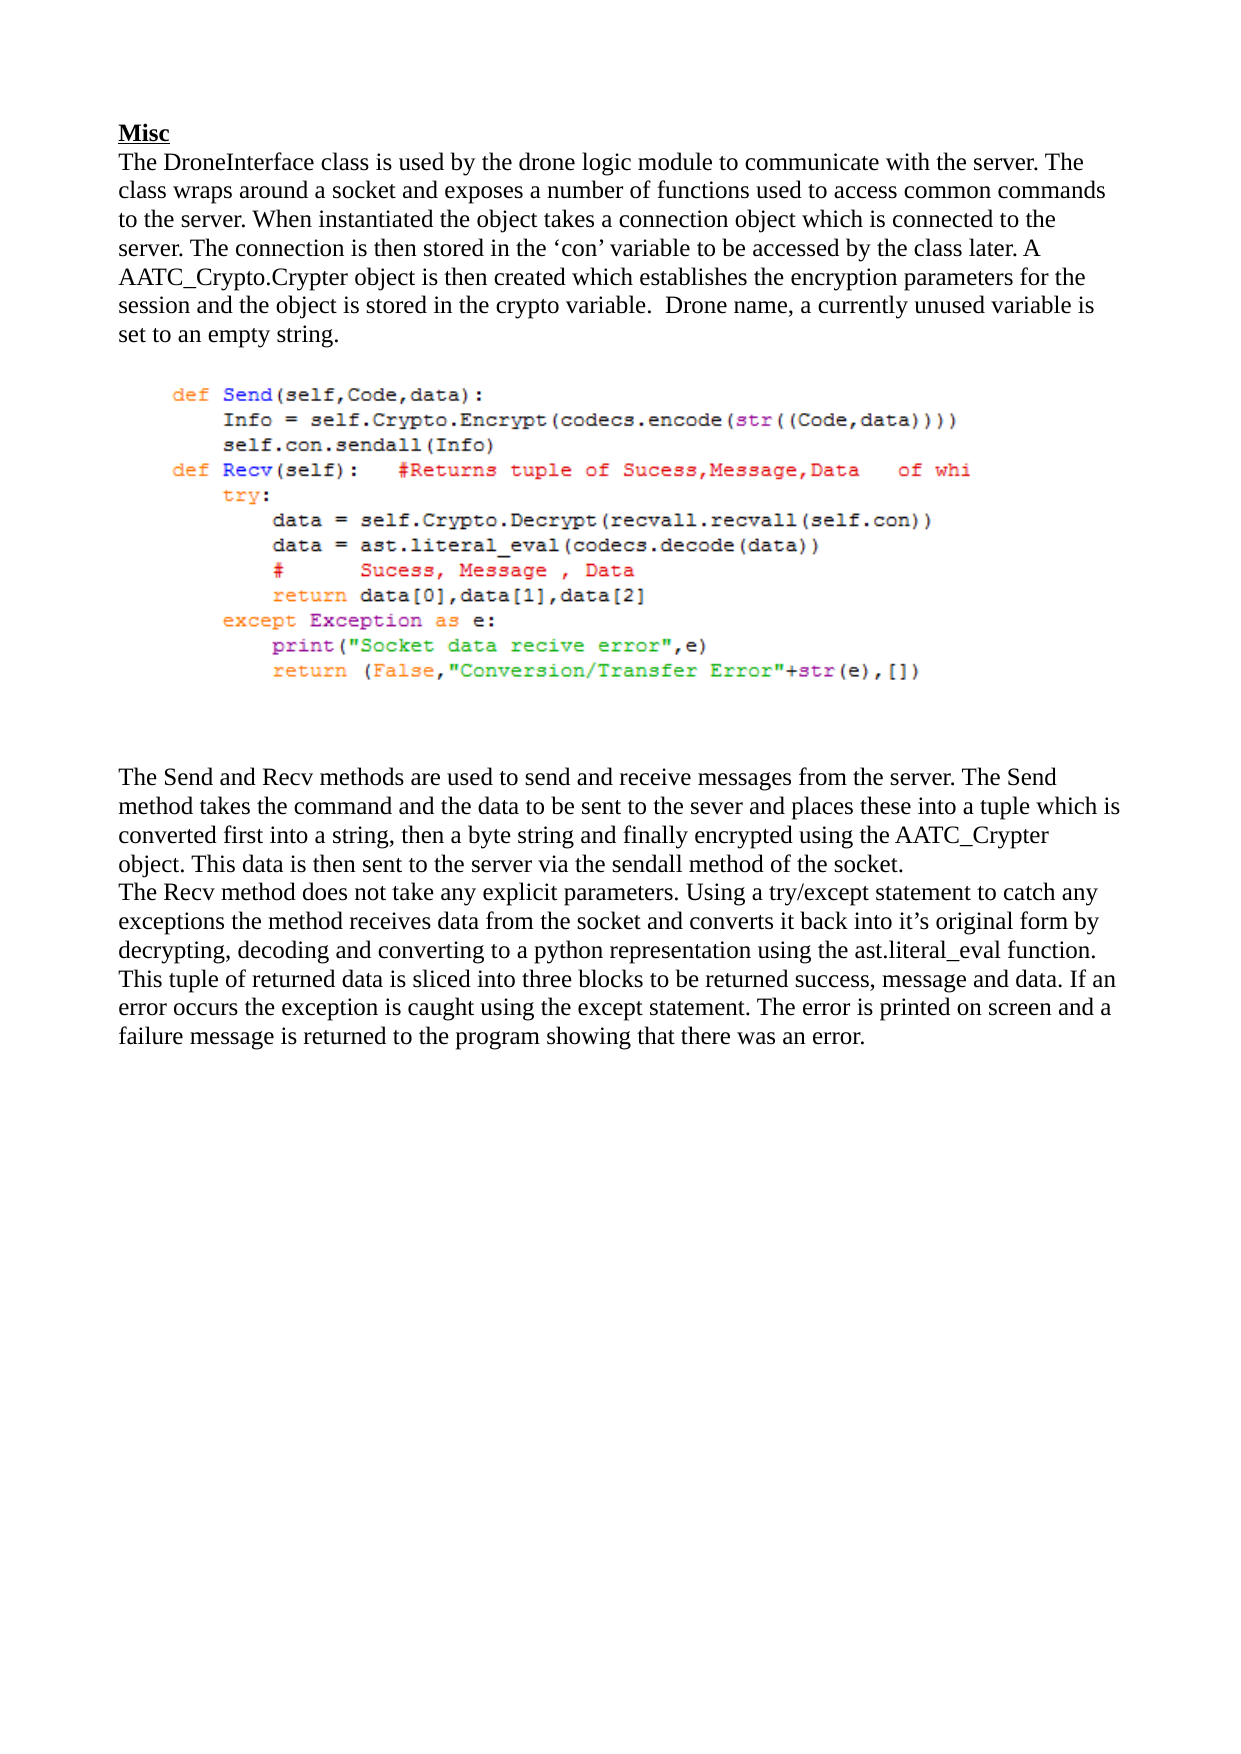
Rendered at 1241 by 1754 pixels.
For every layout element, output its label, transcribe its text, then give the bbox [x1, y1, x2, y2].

text The Send and Recv methods are used to send and receive messages from the server. The Send method takes the command and the data to be sent to the sever and places these into a tuple which is converted first into a string, then a byte string and finally encrypted using the AATC_Crypter object. This data is then sent to the server via the sendall method of the socket. [118, 762, 1122, 877]
text Misc [118, 118, 1122, 147]
text The Recv method does not take any explicit parameters. Using a try/except statement to catch any exceptions the method receives data from the socket and converts it back into it’s original form by decrypting, decoding and converting to a python representation using the ast.literal_eval function. This tuple of returned data is sliced into three blocks to be returned success, message and data. If an error occurs the exception is caught using the except statement. The error is printed on screen and a failure message is returned to the program showing that there was an error. [118, 877, 1122, 1050]
text The DroneInterface class is used by the drone logic module to communicate with the server. The class wraps around a socket and exposes a number of functions used to access common commands to the server. When instantiated the object takes a connection object which is connected to the server. The connection is then stored in the ‘con’ variable to be accessed by the class later. A AATC_Crypto.Crypter object is then created which establishes the encryption parameters for the session and the object is stored in the crypto variable. Drone name, a currently unused variable is set to an empty string. [118, 147, 1122, 348]
picture [118, 376, 970, 705]
